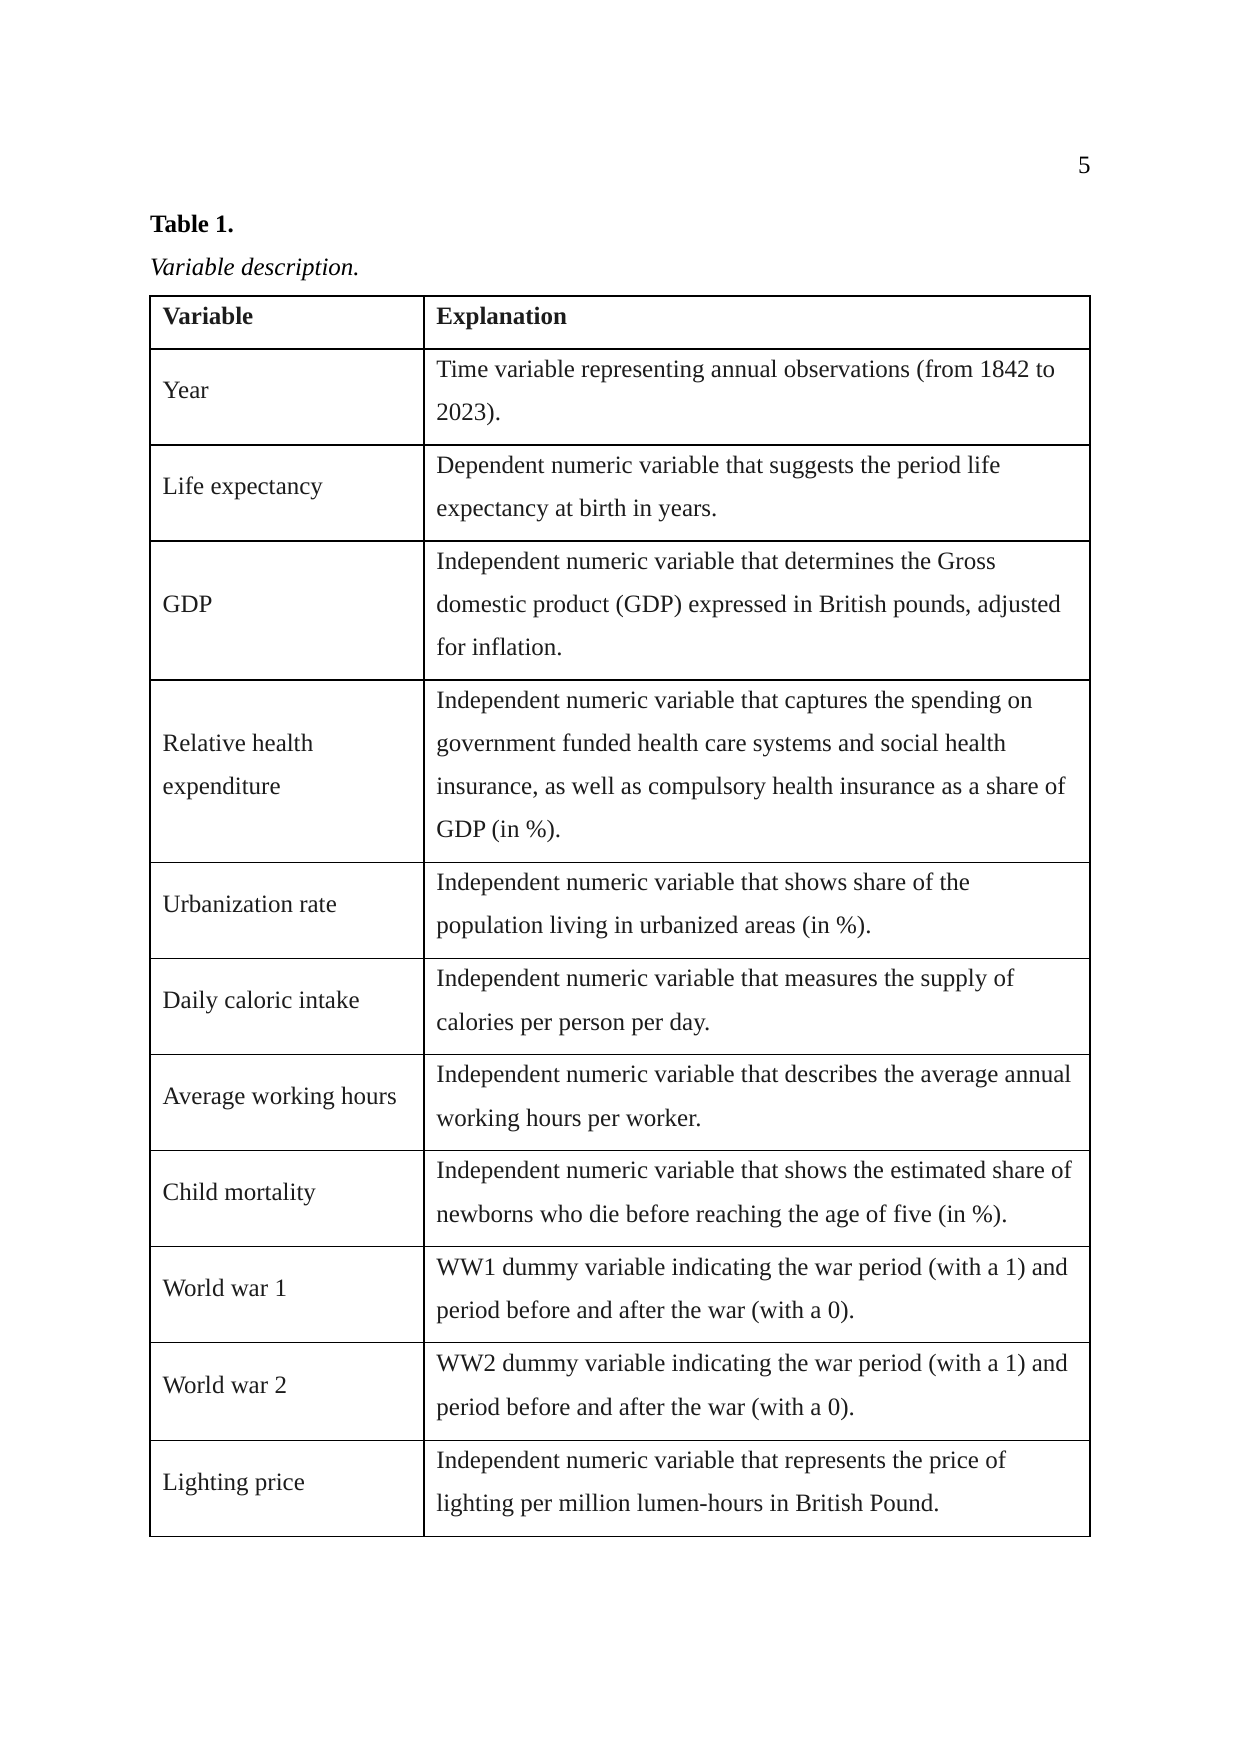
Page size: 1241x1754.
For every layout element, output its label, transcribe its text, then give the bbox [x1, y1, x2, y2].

table_header Explanation [425, 297, 1089, 348]
table_cell Relative health expenditure [151, 681, 423, 862]
table_cell Independent numeric variable that measures the supply of calories per person per day. [425, 959, 1089, 1054]
table_cell Average working hours [151, 1055, 423, 1150]
table_cell Urbanization rate [151, 863, 423, 958]
table_cell Independent numeric variable that describes the average annual working hours per worker. [425, 1055, 1089, 1150]
table_cell World war 2 [151, 1343, 423, 1439]
table_cell Independent numeric variable that shows share of the population living in urbanized areas (in %). [425, 863, 1089, 958]
table_cell WW2 dummy variable indicating the war period (with a 1) and period before and after the war (with a 0). [425, 1343, 1089, 1439]
table_cell Time variable representing annual observations (from 1842 to 2023). [425, 350, 1089, 444]
table_cell Independent numeric variable that determines the Gross domestic product (GDP) expressed in British pounds, adjusted for inflation. [425, 542, 1089, 679]
table_cell WW1 dummy variable indicating the war period (with a 1) and period before and after the war (with a 0). [425, 1247, 1089, 1342]
table_cell Dependent numeric variable that suggests the period life expectancy at birth in years. [425, 446, 1089, 540]
text Table 1. [150, 209, 1090, 238]
table_cell Life expectancy [151, 446, 423, 540]
table_cell Lighting price [151, 1441, 423, 1536]
text Variable description. [150, 252, 1090, 281]
table_cell Daily caloric intake [151, 959, 423, 1054]
table_cell Independent numeric variable that represents the price of lighting per million lumen-hours in British Pound. [425, 1441, 1089, 1536]
table_cell Year [151, 350, 423, 444]
table_cell Independent numeric variable that captures the spending on government funded health care systems and social health insurance, as well as compulsory health insurance as a share of GDP (in %). [425, 681, 1089, 862]
table_cell World war 1 [151, 1247, 423, 1342]
table_cell Independent numeric variable that shows the estimated share of newborns who die before reaching the age of five (in %). [425, 1151, 1089, 1246]
table_cell Child mortality [151, 1151, 423, 1246]
table_header Variable [151, 297, 423, 348]
table_cell GDP [151, 542, 423, 679]
